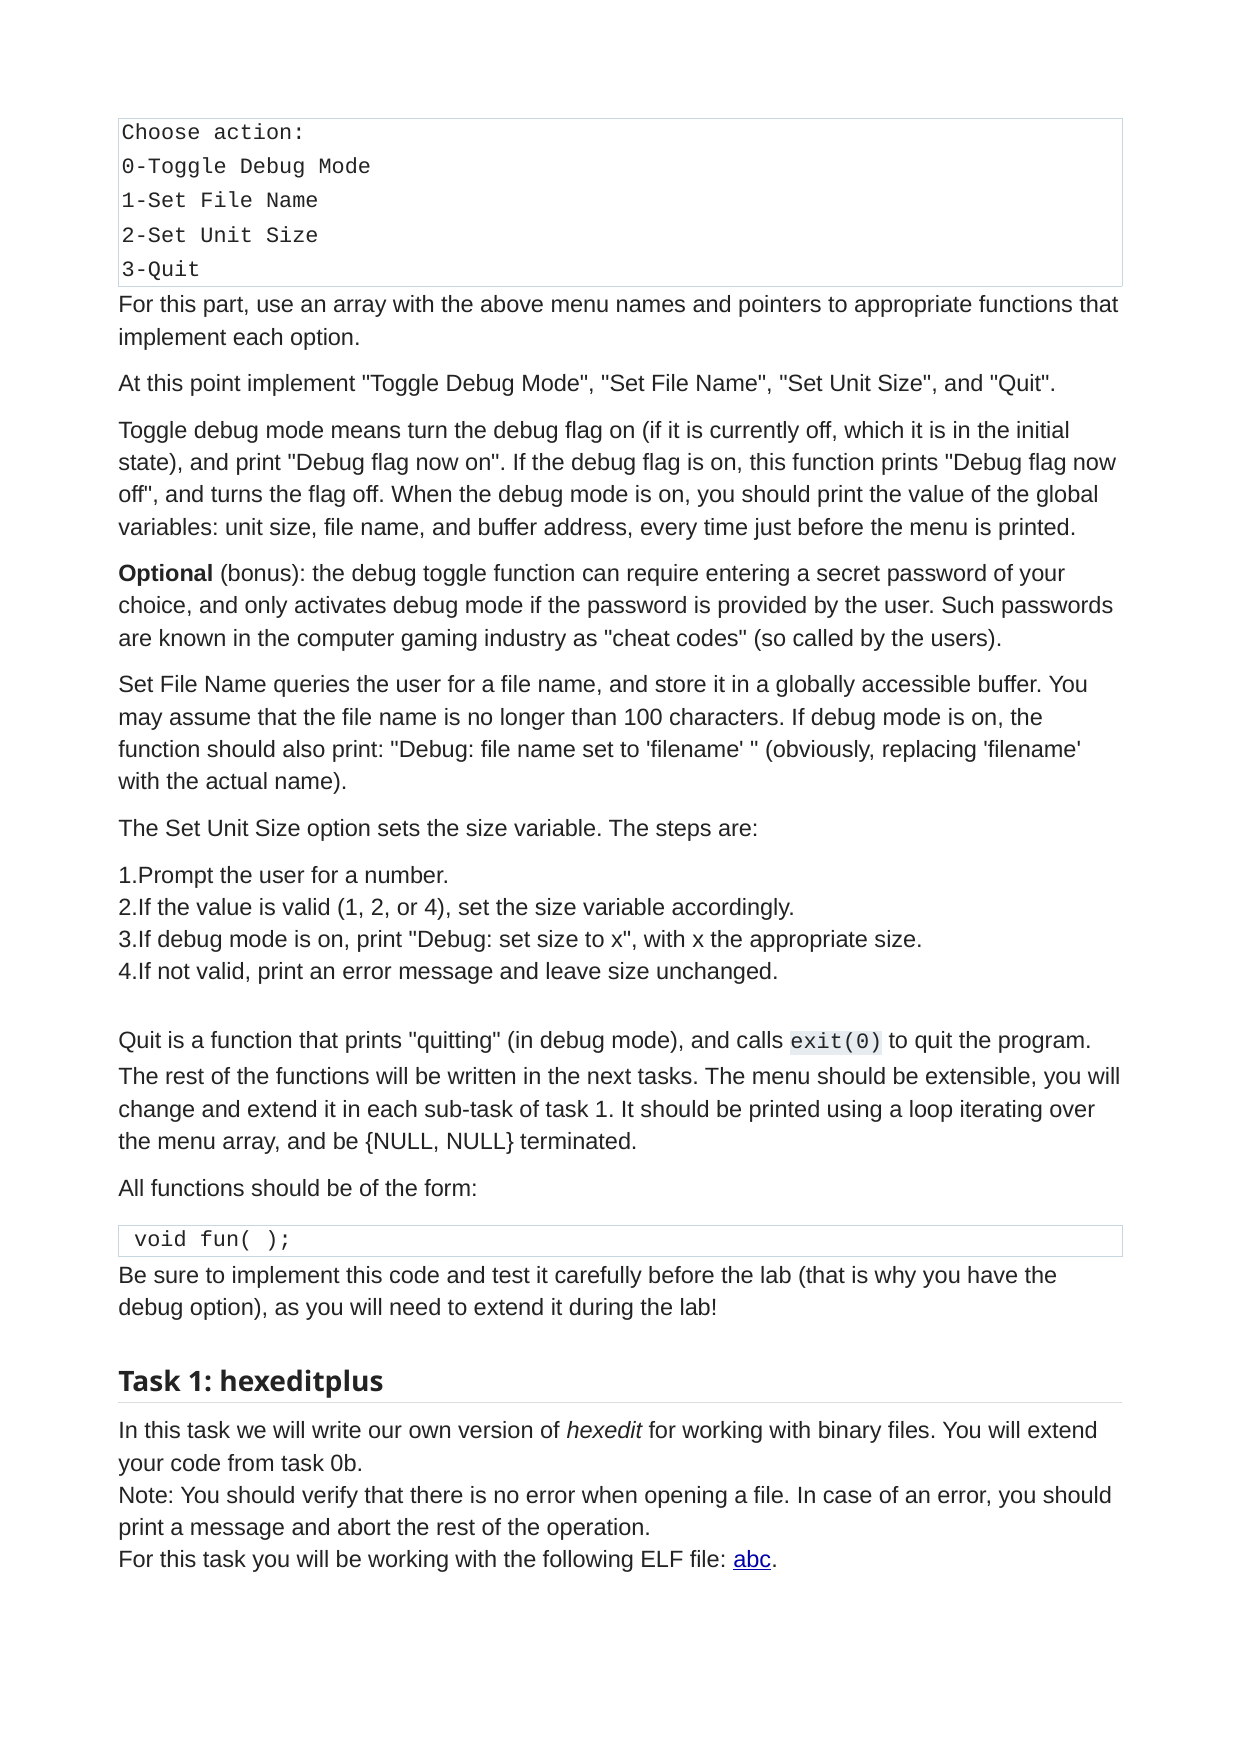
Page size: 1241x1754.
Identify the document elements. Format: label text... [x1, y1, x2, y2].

text 1-Set File Name [119, 186, 1122, 214]
text Optional (bonus): the debug toggle function can require entering a secret password of your choice, and only activates debug mode if the password is provided by the user. Such passwords are known in the computer gaming industry as "cheat codes" (so called by the users). [118, 560, 1122, 651]
list If the value is valid (1, 2, or 4), set the size variable accordingly. [118, 893, 1122, 920]
text Quit is a function that prints "quitting" (in debug mode), and calls exit(0) to quit the program. [118, 991, 1122, 1055]
text 2-Set Unit Size [119, 221, 1122, 249]
subtitle Task 1: hexeditplus [118, 1361, 1122, 1402]
text Choose action: [119, 119, 1122, 146]
text 0-Toggle Debug Mode [119, 152, 1122, 180]
text For this part, use an array with the above menu names and pointers to appropriate functions that implement each option. [118, 291, 1122, 350]
text All functions should be of the form: [118, 1174, 1122, 1201]
text In this task we will write our own version of hexedit for working with binary files. You will extend your code from task 0b. Note: You should verify that there is no error when opening a file. In case of an error, you should print a message and abort the rest of the operation. For this task you will be working with the following ELF file: abc. [118, 1415, 1122, 1572]
text void fun( ); [119, 1226, 1122, 1256]
text The Set Unit Size option sets the size variable. The steps are: [118, 814, 1122, 841]
text At this point implement "Toggle Debug Mode", "Set File Name", "Set Unit Size", and "Quit". [118, 370, 1122, 397]
text 3-Quit [119, 255, 1122, 286]
text Toggle debug mode means turn the debug flag on (if it is currently off, which it is in the initial state), and print "Debug flag now on". If the debug flag is on, this function prints "Debug flag now off", and turns the flag off. When the debug mode is on, you should print the value of the global variables: unit size, file name, and buffer address, every time just before the menu is printed. [118, 416, 1122, 540]
text The rest of the functions will be written in the next tasks. The menu should be extensible, you will change and extend it in each sub-task of task 1. It should be printed using a loop iterating over the menu array, and be {NULL, NULL} terminated. [118, 1063, 1122, 1154]
text Set File Name queries the user for a file name, and store it in a globally accessible buffer. You may assume that the file name is no longer than 100 characters. If debug mode is on, the function should also print: "Debug: file name set to 'filename' " (obviously, replacing 'filename' with the actual name). [118, 671, 1122, 794]
list If not valid, print an error message and leave size unchanged. [118, 958, 1122, 984]
text Be sure to implement this code and test it carefully before the lab (that is why you have the debug option), as you will need to extend it during the lab! [118, 1261, 1122, 1320]
list Prompt the user for a number. [118, 861, 1122, 888]
list If debug mode is on, print "Debug: set size to x", with x the appropriate size. [118, 925, 1122, 952]
